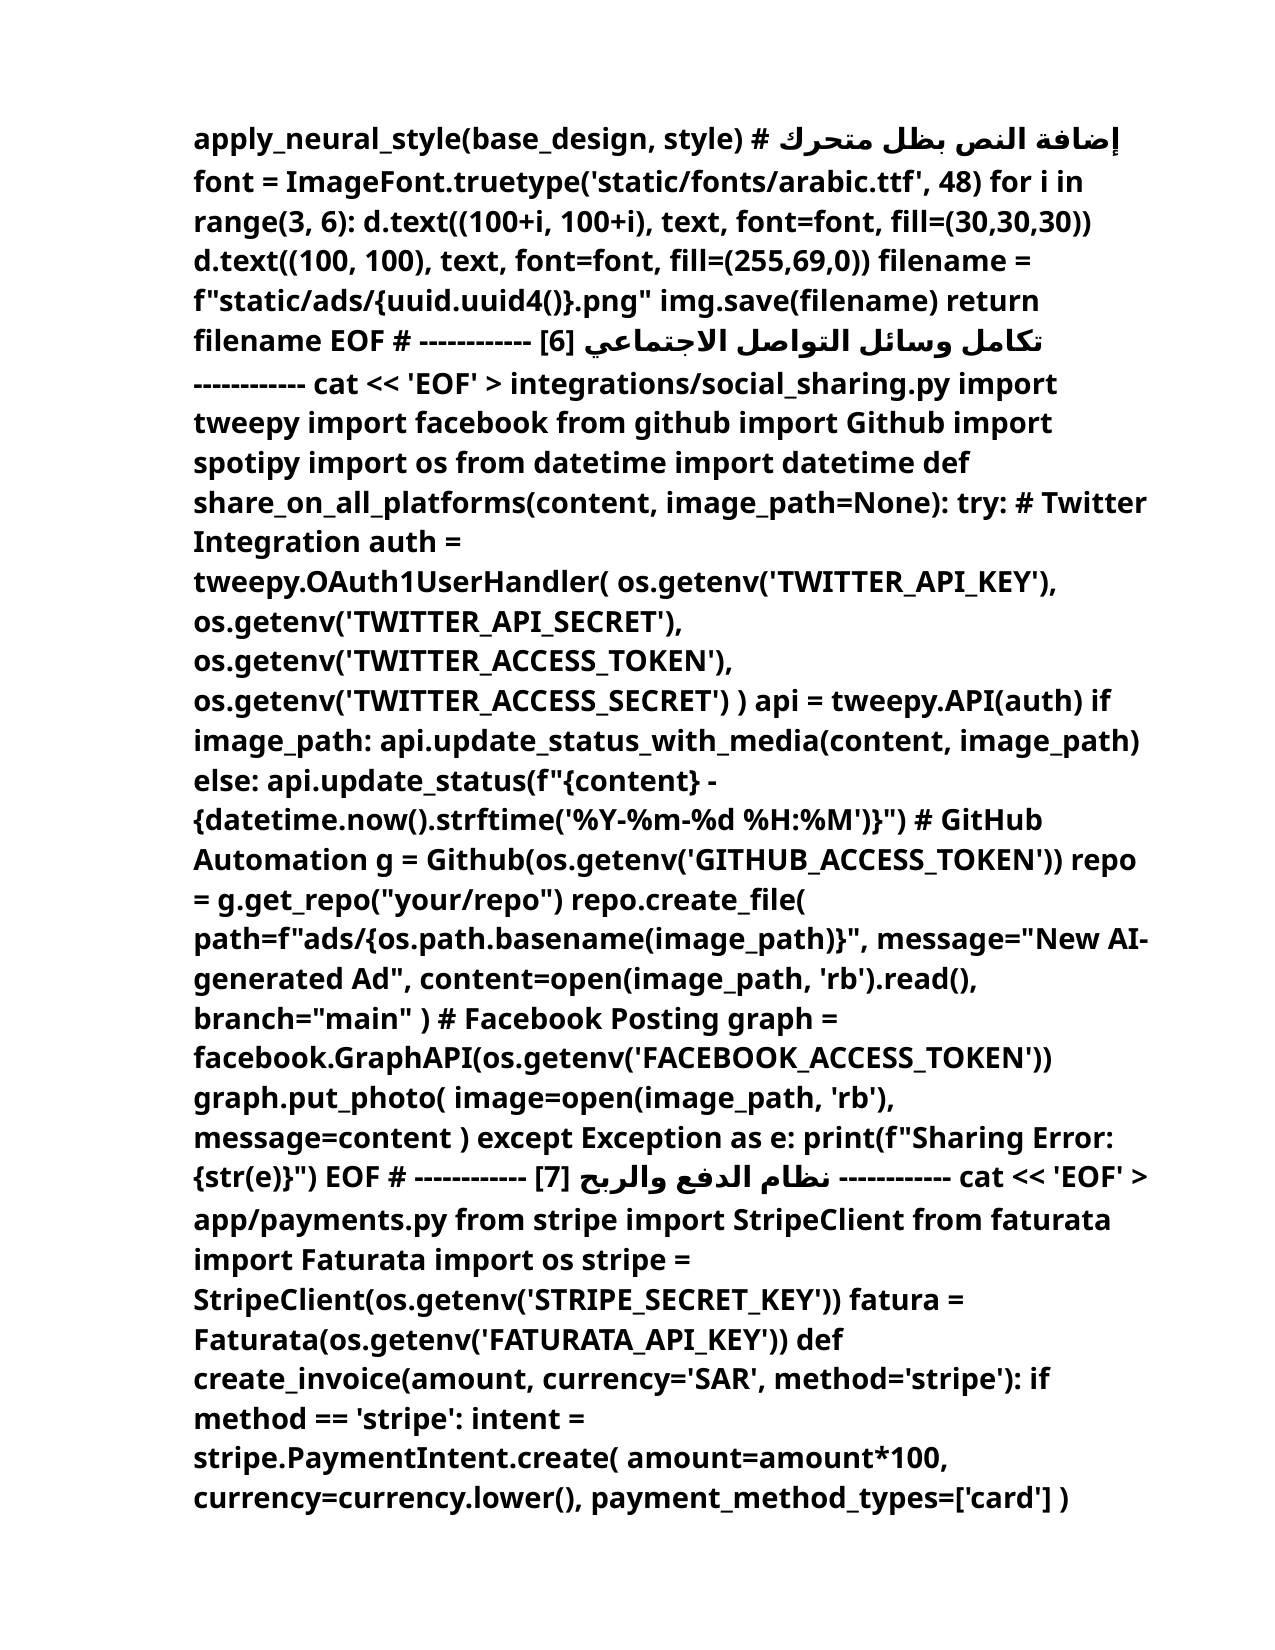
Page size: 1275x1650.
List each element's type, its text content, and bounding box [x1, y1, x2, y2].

list #!/bin/bash # ------------ [1] إنشاء الهيكل الأساسي ------------ mkdir -p AdMorpherAI/{app,templates,static/{css,js,ads},integrations,scripts} && cd AdMorpherAI && git init && # ------------ [2] ملفات التهيئة الأساسية ------------ echo "MIT License Copyright (c) 2024 [Your Name] Permission is hereby granted..." > LICENSE && echo "# AdMorpherAI - منصة الذكاء الاصطناعي التسويقي المتكاملة ## المميزات: - توليد إعلانات ذكية بضغطة زر - دعم متكامل لوسائل التواصل الاجتماعي - نظام أرباح متعدد القنوات - تحسين SEO تلقائي - إدارة ملفات سحابية ## متطلبات التشغيل: \`\`\`bash pip install -r requirements.txt && python app/main.py \`\`\` " > README.md && # ------------ [3] ملف البيئة (يحتاج تعديل) ------------ echo "GITHUB_ACCESS_TOKEN='YOUR_GITHUB_TOKEN_HERE' TWITTER_API_KEY='TWITTER_KEY_HERE' SPOTIFY_CLIENT_ID='SPOTIFY_ID_HERE' FACEBOOK_APP_ID='FB_APP_ID_HERE' STRIPE_SECRET_KEY='STRIPE_KEY_HERE' FATURATA_API_KEY='FATURATA_KEY_HERE' SITE_URL='https://yourdomain.com' " > .env && echo ".env\n__pycache__/\n*.pyc" > .gitignore && # ------------ [4] ملفات الدعم البرمجي الأساسية ------------ cat << 'EOF' > app/main.py from flask import Flask, request, jsonify, render_template from flask_login import LoginManager, login_user from image_generator import generate_ad from social_sharing import share_on_all_platforms from payments import create_invoice import os import threading app = Flask(__name__) app.secret_key = os.urandom(24) login_manager = LoginManager(app) @app.route('/') def home(): return render_template('index.html') @app.route('/generate', methods=['POST']) def generate(): data = request.json image_path = generate_ad(data['text'], data.get('style', 'modern')) threading.Thread(target=share_on_all_platforms, args=(data['text'], image_path)).start() return jsonify({'url': f"{os.getenv('SITE_URL')}/{image_path}"}) @app.route('/payment', methods=['POST']) def handle_payment(): amount = request.json['amount'] phone = request.json['phone'] invoice = create_invoice(amount, phone) return jsonify({'payment_url': invoice['url']}) if __name__ == '__main__': app.run(host='0.0.0.0', port=3000, threaded=True) EOF # ------------ [5] نظام توليد الصور المتقدم ------------ cat << 'EOF' > app/image_generator.py from PIL import Image, ImageDraw, ImageFont import random import uuid import os import numpy as np from tensorflow.keras.models import load_model MODEL_PATH = 'static/ai_models/ad_generator.h5' model = load_model(MODEL_PATH) def apply_neural_style(base_img, style_name): # دمج أنماط الذكاء الاصطناعي styles = { 'modern': np.array([0.8, 0.1, 0.1]), 'vintage': np.array([0.2, 0.7, 0.1]), 'abstract': np.array([0.1, 0.2, 0.7]) } return model.predict([base_img, styles[style_name]]) def generate_ad(text, style): img = Image.new('RGB', (1024, 768), color=(255,255,255)) d = ImageDraw.Draw(img) # توليد تصميم باستخدام GAN base_design = np.random.rand(1024, 768, 3) styled_img = apply_neural_style(base_design, style) # إضافة النص بظل متحرك font = ImageFont.truetype('static/fonts/arabic.ttf', 48) for i in range(3, 6): d.text((100+i, 100+i), text, font=font, fill=(30,30,30)) d.text((100, 100), text, font=font, fill=(255,69,0)) filename = f"static/ads/{uuid.uuid4()}.png" img.save(filename) return filename EOF # ------------ [6] تكامل وسائل التواصل الاجتماعي ------------ cat << 'EOF' > integrations/social_sharing.py import tweepy import facebook from github import Github import spotipy import os from datetime import datetime def share_on_all_platforms(content, image_path=None): try: # Twitter Integration auth = tweepy.OAuth1UserHandler( os.getenv('TWITTER_API_KEY'), os.getenv('TWITTER_API_SECRET'), os.getenv('TWITTER_ACCESS_TOKEN'), os.getenv('TWITTER_ACCESS_SECRET') ) api = tweepy.API(auth) if image_path: api.update_status_with_media(content, image_path) else: api.update_status(f"{content} - {datetime.now().strftime('%Y-%m-%d %H:%M')}") # GitHub Automation g = Github(os.getenv('GITHUB_ACCESS_TOKEN')) repo = g.get_repo("your/repo") repo.create_file( path=f"ads/{os.path.basename(image_path)}", message="New AI-generated Ad", content=open(image_path, 'rb').read(), branch="main" ) # Facebook Posting graph = facebook.GraphAPI(os.getenv('FACEBOOK_ACCESS_TOKEN')) graph.put_photo( image=open(image_path, 'rb'), message=content ) except Exception as e: print(f"Sharing Error: {str(e)}") EOF # ------------ [7] نظام الدفع والربح ------------ cat << 'EOF' > app/payments.py from stripe import StripeClient from faturata import Faturata import os stripe = StripeClient(os.getenv('STRIPE_SECRET_KEY')) fatura = Faturata(os.getenv('FATURATA_API_KEY')) def create_invoice(amount, currency='SAR', method='stripe'): if method == 'stripe': intent = stripe.PaymentIntent.create( amount=amount*100, currency=currency.lower(), payment_method_types=['card'] ) return {'client_secret': intent.client_secret} elif method == 'vodafone': return fatura.create_invoice( amount=amount, currency=currency, description='AI Services Payment' ) EOF # ------------ [8] تحسين SEO المتقدم ------------ cat << 'EOF' > templates/index.html <!DOCTYPE html> <html lang="ar" dir="rtl"> <head> <meta charset="UTF-8"> <meta name="viewport" content="width=device-width, initial-scale=1.0"> <title>AdMorpherAI - منصة الإعلانات الذكية</title> <meta name="description" content="أنشئ إعلانات احترافية في ثوانٍ باستخدام الذكاء الاصطناعي المتقدم"> <script type="application/ld+json"> { "@context": "https://schema.org", "@type": "Organization", "name": "AdMorpherAI", "url": "{{site_url}}", "logo": "{{site_url}}/static/logo.png" } </script> </head> <body> <h1>مرحبا بكم في مستقبل التسويق الرقمي</h1> </body> </html> EOF # ------------ [9] ملفات التبعيات ------------ echo "flask==3.0.2 flask-login==0.6.3 pillow==10.3.0 tweepy==4.14.0 python-dotenv==1.0.1 stripe==8.0.0 faturata==2.1.0 tensorflow==2.15.0 spotipy==4.8.0" > requirements.txt # ------------ [10] إعدادات GitHub للشارات ------------ mkdir -p .github/workflows && echo "name: Badge Activator on: [push, pull_request] jobs: award-badges: runs-on: ubuntu-latest steps: - name: Unlock Achievements uses: actions/github-script@v6 with: script: | github.rest.issues.createComment({ issue_number: context.issue.number, owner: context.repo.owner, repo: context.repo.repo, body: '🎉 **مبروك!** لقد حصلت على شارة ${ { github.event_name == 'push' ? 'المطور النشيط' : 'المساهم المتميز' }}!' })" > .github/workflows/badges.yml && echo "![GitHub Stars](https://img.shields.io/badge/Stars-100%2B-gold) ![AI Master](https://img.shields.io/badge/AI%20Master-Certified-blueviolet) ![Arab Developer](https://img.shields.io/badge/Arab_Developer-Elite-green)" >> README.md # ------------ [11] إعدادات الأداء ------------ echo 'const CACHE_NAME = "admorpher-v1"; self.addEventListener("install", (e) => { e.waitUntil(caches.open(CACHE_NAME).then(cache => cache.addAll(["/", "/static/logo.png"]))); });' > static/sw.js && echo '{ "name": "AdMorpherAI", "version": "1.0.0", "scripts": { "optimize-images": "node scripts/image-optimizer.js" } }' > package.json && # ------------ [12] التعديلات المطلوبة ------------ echo "\n\n‼️ **قبل التشغيل:** 1. استبدل جميع القيم في ملف .env بالمفاتيح الفعلية 2. أنشئ مستودع GitHub جديد وعدل: - app/main.py: السطر 15 (رابط المستودع) - integrations/social_sharing.py: السطر 18 (اسم المستودع) 3. ثبت الخط العربي في static/fonts/arabic.ttf 4. ثبت TensorFlow Model في static/ai_models/ad_generator.h5 5. أنشئ قاعدة بيانات Firebase لتحليلات الاستخدام ✅ **للتشغيل:** pip install -r requirements.txt && python app/main.py 🚀 **لرفع المشروع:** git add . && git commit -m 'Launch AdMorpherAI' && git push origin main " [156, 118, 1157, 1517]
